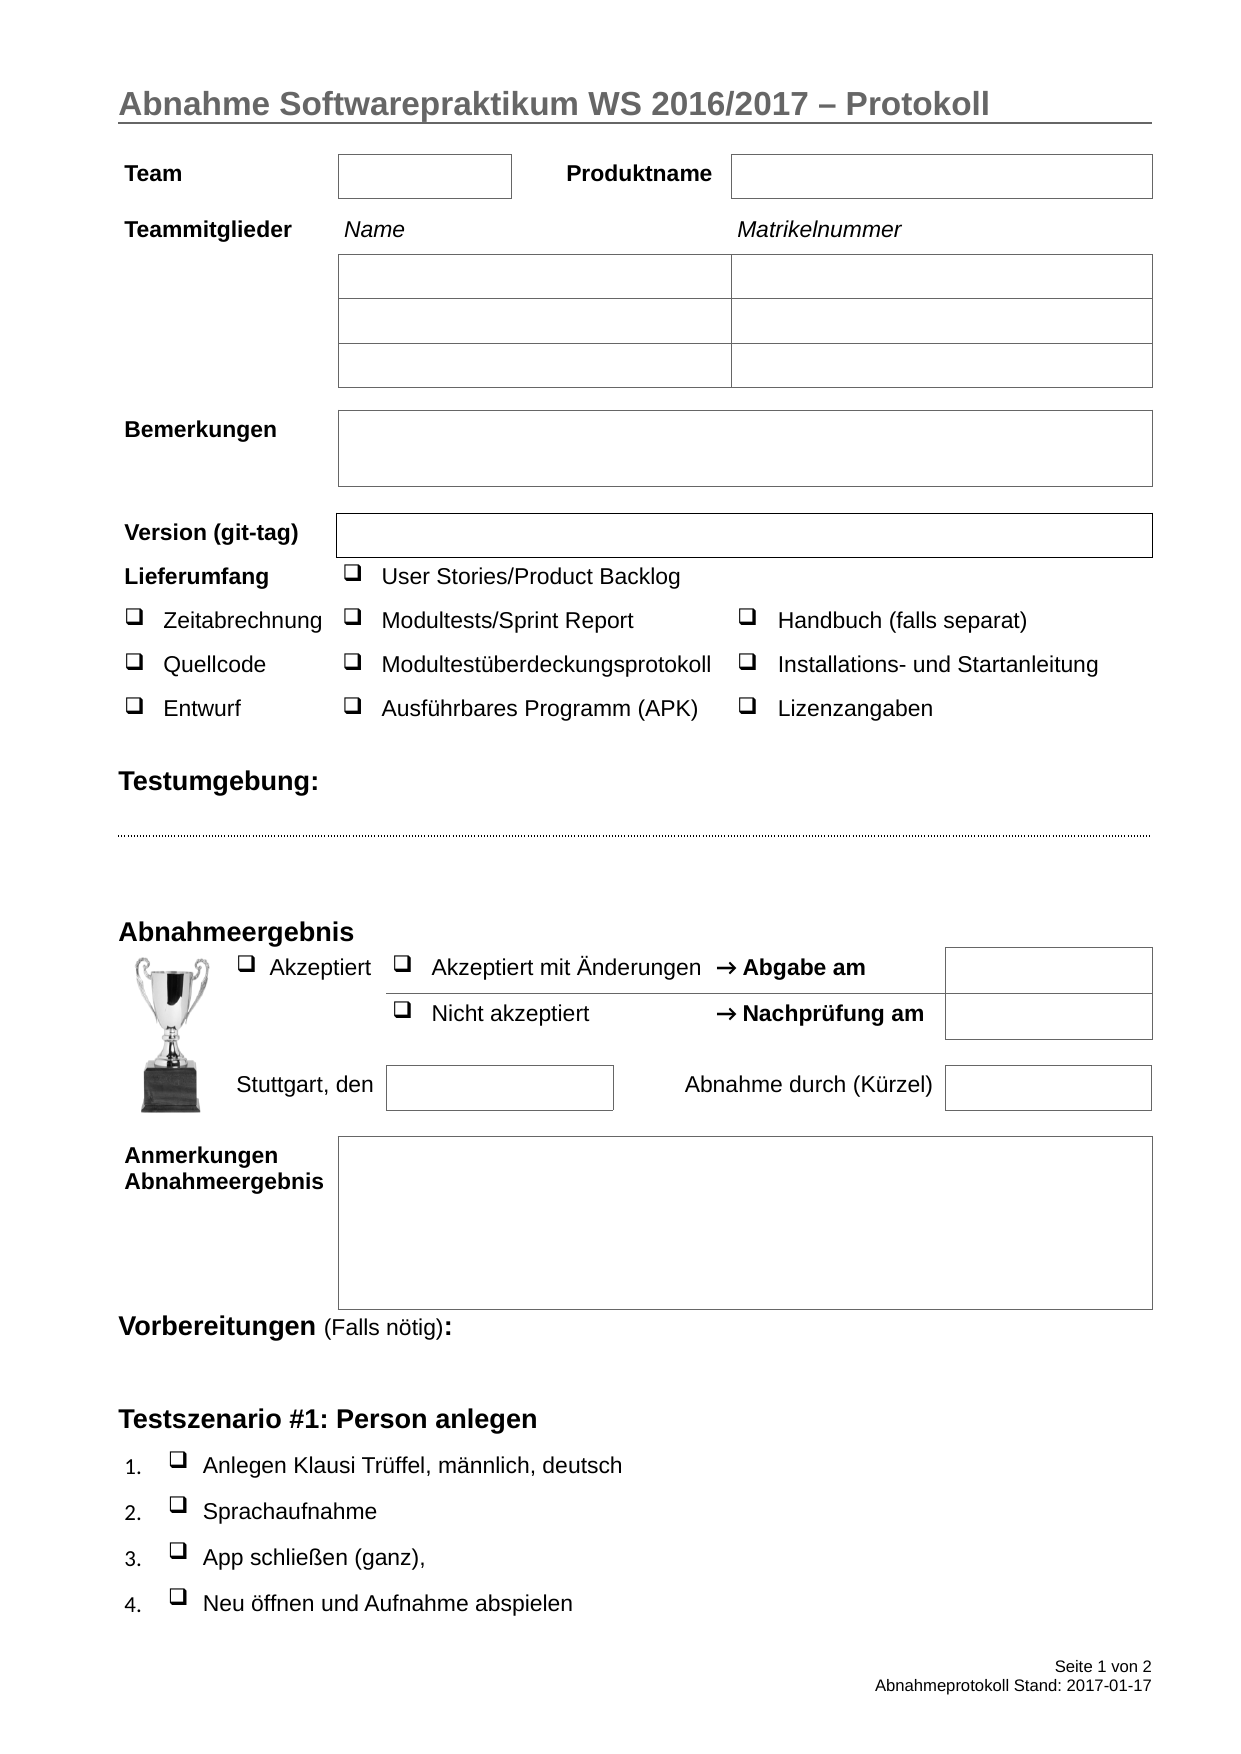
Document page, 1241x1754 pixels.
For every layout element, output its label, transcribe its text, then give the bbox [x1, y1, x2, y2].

table_cell q [731, 645, 772, 689]
table_cell [732, 299, 1152, 343]
table_header Akzeptiert [263, 947, 386, 993]
table_header q [162, 1446, 197, 1492]
table_header [339, 1137, 1152, 1309]
table_cell [339, 255, 731, 298]
table_header [387, 1066, 613, 1109]
table_cell Modultestüberdeckungsprotokoll [375, 645, 731, 689]
table_cell q [336, 601, 375, 645]
table_header q [230, 947, 263, 993]
table_cell q [118, 601, 157, 645]
table_cell [118, 387, 338, 409]
table_cell App schließen (ganz), [197, 1538, 1152, 1584]
table_cell [118, 254, 338, 387]
table_header Produktname [512, 154, 731, 198]
table_header [339, 155, 511, 198]
table_cell Nicht akzeptiert [425, 994, 710, 1039]
table_cell 4. [118, 1584, 162, 1629]
table_cell [263, 993, 386, 1039]
table_header Akzeptiert mit Änderungen [425, 947, 710, 993]
table_header Anlegen Klausi Trüffel, männlich, deutsch [197, 1446, 1152, 1492]
table_cell q [162, 1584, 197, 1629]
table_cell Sprachaufnahme [197, 1492, 1152, 1538]
table_header 1. [118, 1446, 162, 1492]
table_cell q [336, 558, 375, 601]
table_cell [772, 558, 1152, 601]
table_header [732, 155, 1152, 198]
table_header Stuttgart, den [230, 1065, 386, 1109]
table_cell q [162, 1538, 197, 1584]
table_cell [732, 255, 1152, 298]
table_header Version (git-tag) [118, 513, 336, 557]
table_header Anmerkungen Abnahmeergebnis [118, 1136, 338, 1309]
table_cell Zeitabrechnung [157, 601, 336, 645]
table_cell [339, 411, 1152, 486]
table_cell User Stories/Product Backlog [375, 558, 731, 601]
table_cell Handbuch (falls separat) [772, 601, 1152, 645]
table_cell q [336, 645, 375, 689]
table_cell Bemerkungen [118, 410, 338, 486]
table_cell Teammitglieder [118, 198, 338, 254]
table_cell [339, 344, 731, 387]
table_cell Neu öffnen und Aufnahme abspielen [197, 1584, 1152, 1629]
table_cell Entwurf [157, 690, 336, 734]
table_cell [732, 344, 1152, 387]
table_header [946, 1066, 1151, 1109]
table_cell 2. [118, 1492, 162, 1538]
table_header [946, 948, 1152, 993]
table_cell Lieferumfang [118, 557, 336, 601]
table_cell q [162, 1492, 197, 1538]
subtitle Testumgebung: [118, 765, 1152, 796]
table_cell Modultests/Sprint Report [375, 601, 731, 645]
table_cell [946, 994, 1152, 1039]
table_cell q [118, 645, 157, 689]
table_cell Installations- und Startanleitung [772, 645, 1152, 689]
table_cell [731, 558, 772, 601]
table_cell [338, 388, 1152, 409]
table_cell q [386, 994, 425, 1039]
table_header Abnahme durch (Kürzel) [614, 1065, 945, 1109]
table_header q [386, 947, 425, 993]
table_cell q [118, 690, 157, 734]
table_cell → Nachprüfung am [710, 994, 945, 1039]
table_cell q [731, 601, 772, 645]
table_header Team [118, 154, 338, 198]
table_cell Name [338, 198, 731, 254]
subtitle Testszenario #1: Person anlegen [118, 1403, 1152, 1434]
table_cell [230, 993, 263, 1039]
table_cell Quellcode [157, 645, 336, 689]
table_cell q [731, 690, 772, 734]
table_cell q [336, 690, 375, 734]
table_cell Ausführbares Programm (APK) [375, 690, 731, 734]
table_cell Matrikelnummer [731, 199, 1152, 254]
table_cell Lizenzangaben [772, 690, 1152, 734]
table_header [337, 514, 1152, 557]
table_cell 3. [118, 1538, 162, 1584]
table_cell [339, 299, 731, 343]
subtitle Vorbereitungen (Falls nötig): [118, 1309, 1152, 1341]
table_header → Abgabe am [710, 947, 945, 993]
subtitle Abnahmeergebnis [118, 916, 1152, 947]
